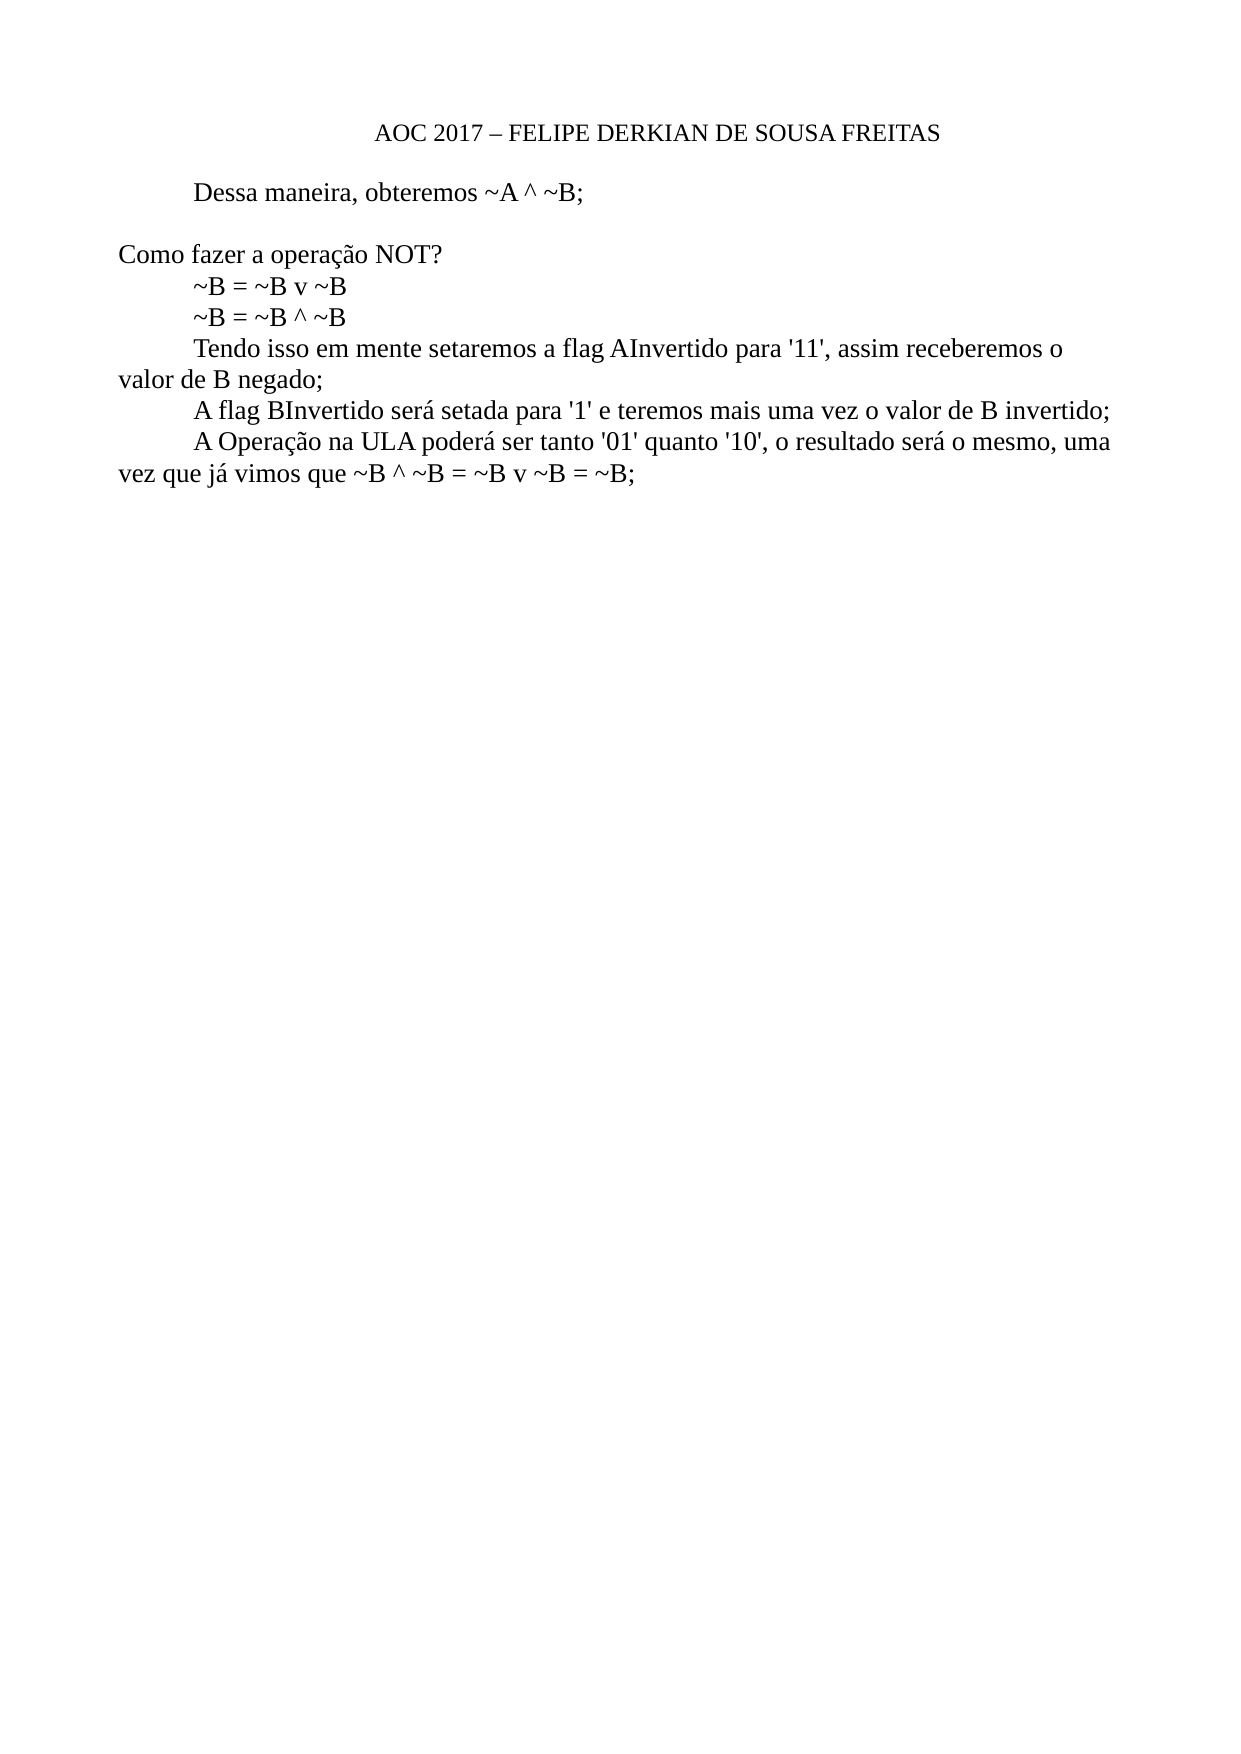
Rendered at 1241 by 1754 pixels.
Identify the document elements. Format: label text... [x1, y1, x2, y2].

text Dessa maneira, obteremos ~A ^ ~B; Como fazer a operação NOT? ~B = ~B v ~B ~B = ~B ^ ~B Tendo isso em mente setaremos a flag AInvertido para '11', assim receberemos o valor de B negado; A flag BInvertido será setada para '1' e teremos mais uma vez o valor de B invertido; A Operação na ULA poderá ser tanto '01' quanto '10', o resultado será o mesmo, uma vez que já vimos que ~B ^ ~B = ~B v ~B = ~B; [118, 176, 1122, 519]
